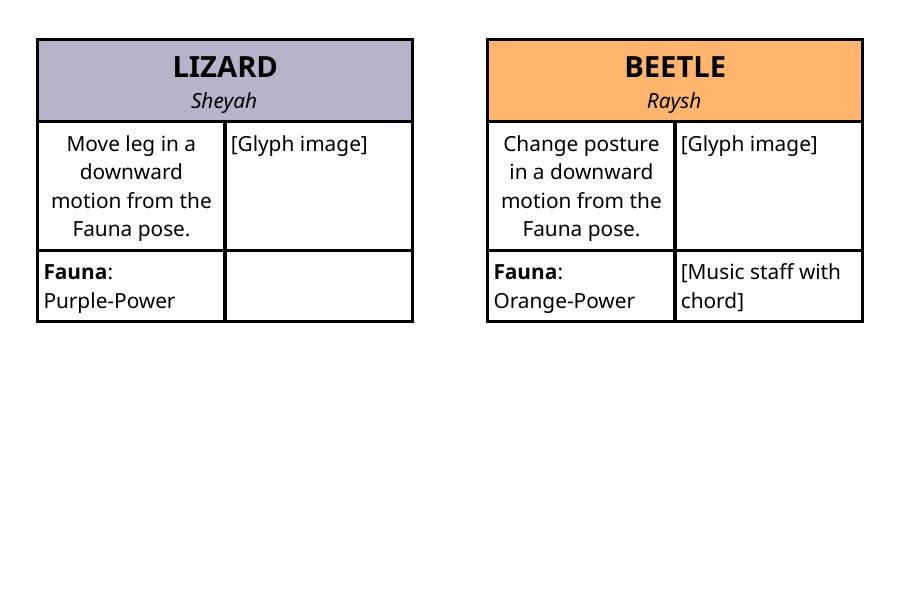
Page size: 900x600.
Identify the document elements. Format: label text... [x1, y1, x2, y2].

table_cell Move leg in a downward motion from the Fauna pose. [39, 123, 223, 248]
table_cell [227, 252, 411, 320]
table_cell Change posture in a downward motion from the Fauna pose. [489, 123, 673, 248]
table_header LIZARD Sheyah [39, 41, 411, 120]
table_cell [Glyph image] [227, 123, 411, 248]
table_cell [Glyph image] [677, 123, 861, 248]
table_cell [Music staff with chord] [677, 252, 861, 320]
table_cell Fauna: Purple-Power [39, 252, 223, 320]
table_cell Fauna: Orange-Power [489, 252, 673, 320]
table_header BEETLE Raysh [489, 41, 861, 120]
